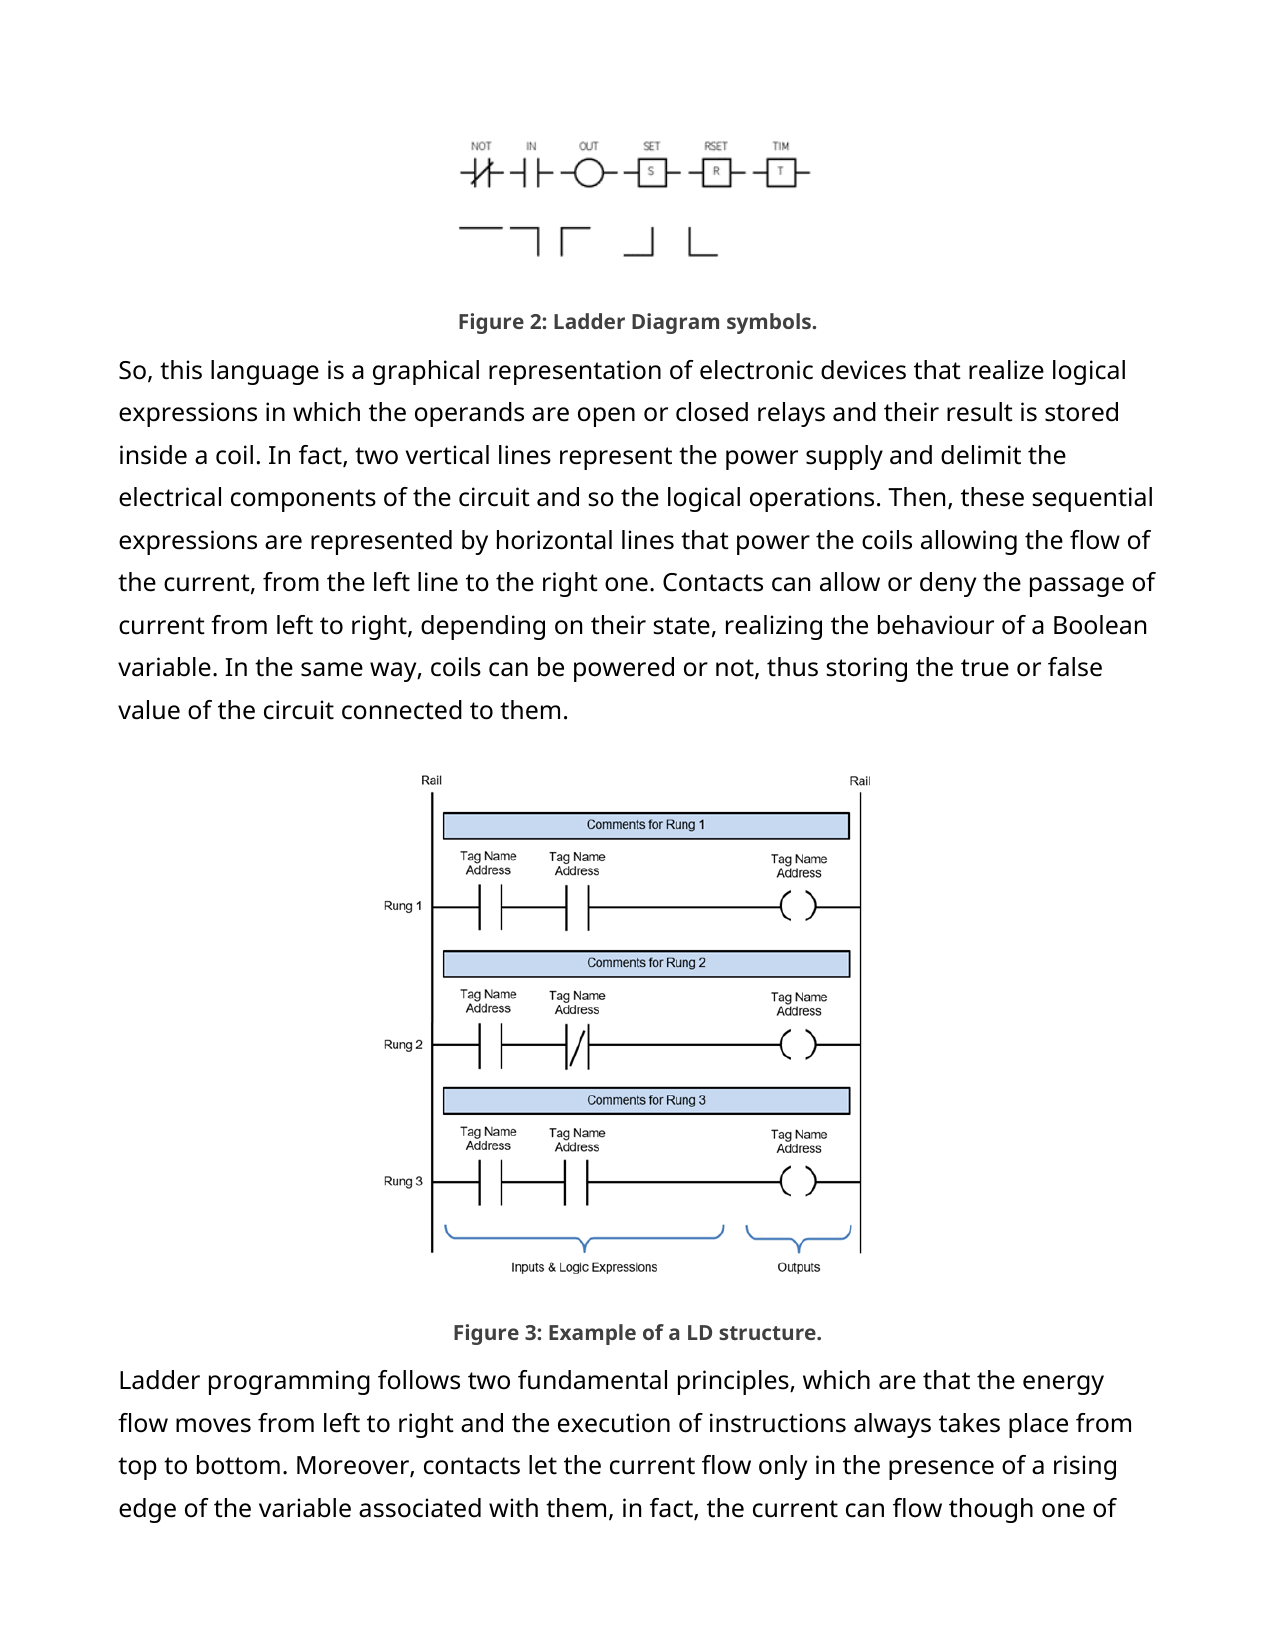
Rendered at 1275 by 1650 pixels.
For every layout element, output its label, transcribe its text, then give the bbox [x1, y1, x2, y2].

text Ladder programming follows two fundamental principles, which are that the energy flow moves from left to right and the execution of instructions always takes place from top to bottom. Moreover, contacts let the current flow only in the presence of a rising edge of the variable associated with them, in fact, the current can flow though one of [118, 1363, 1157, 1524]
picture [452, 118, 823, 283]
text Figure 2: Ladder Diagram symbols. [118, 307, 1157, 336]
text Figure 3: Example of a LD structure. [118, 1318, 1157, 1346]
picture [376, 751, 899, 1293]
text So, this language is a graphical representation of electronic devices that realize logical expressions in which the operands are open or closed relays and their result is stored inside a coil. In fact, two vertical lines represent the power supply and delimit the electrical components of the circuit and so the logical operations. Then, these sequential expressions are represented by horizontal lines that power the coils allowing the flow of the current, from the left line to the right one. Contacts can allow or deny the passage of current from left to right, depending on their state, realizing the behaviour of a Boolean variable. In the same way, coils can be powered or not, thus storing the true or false value of the circuit connected to them. [118, 353, 1157, 727]
